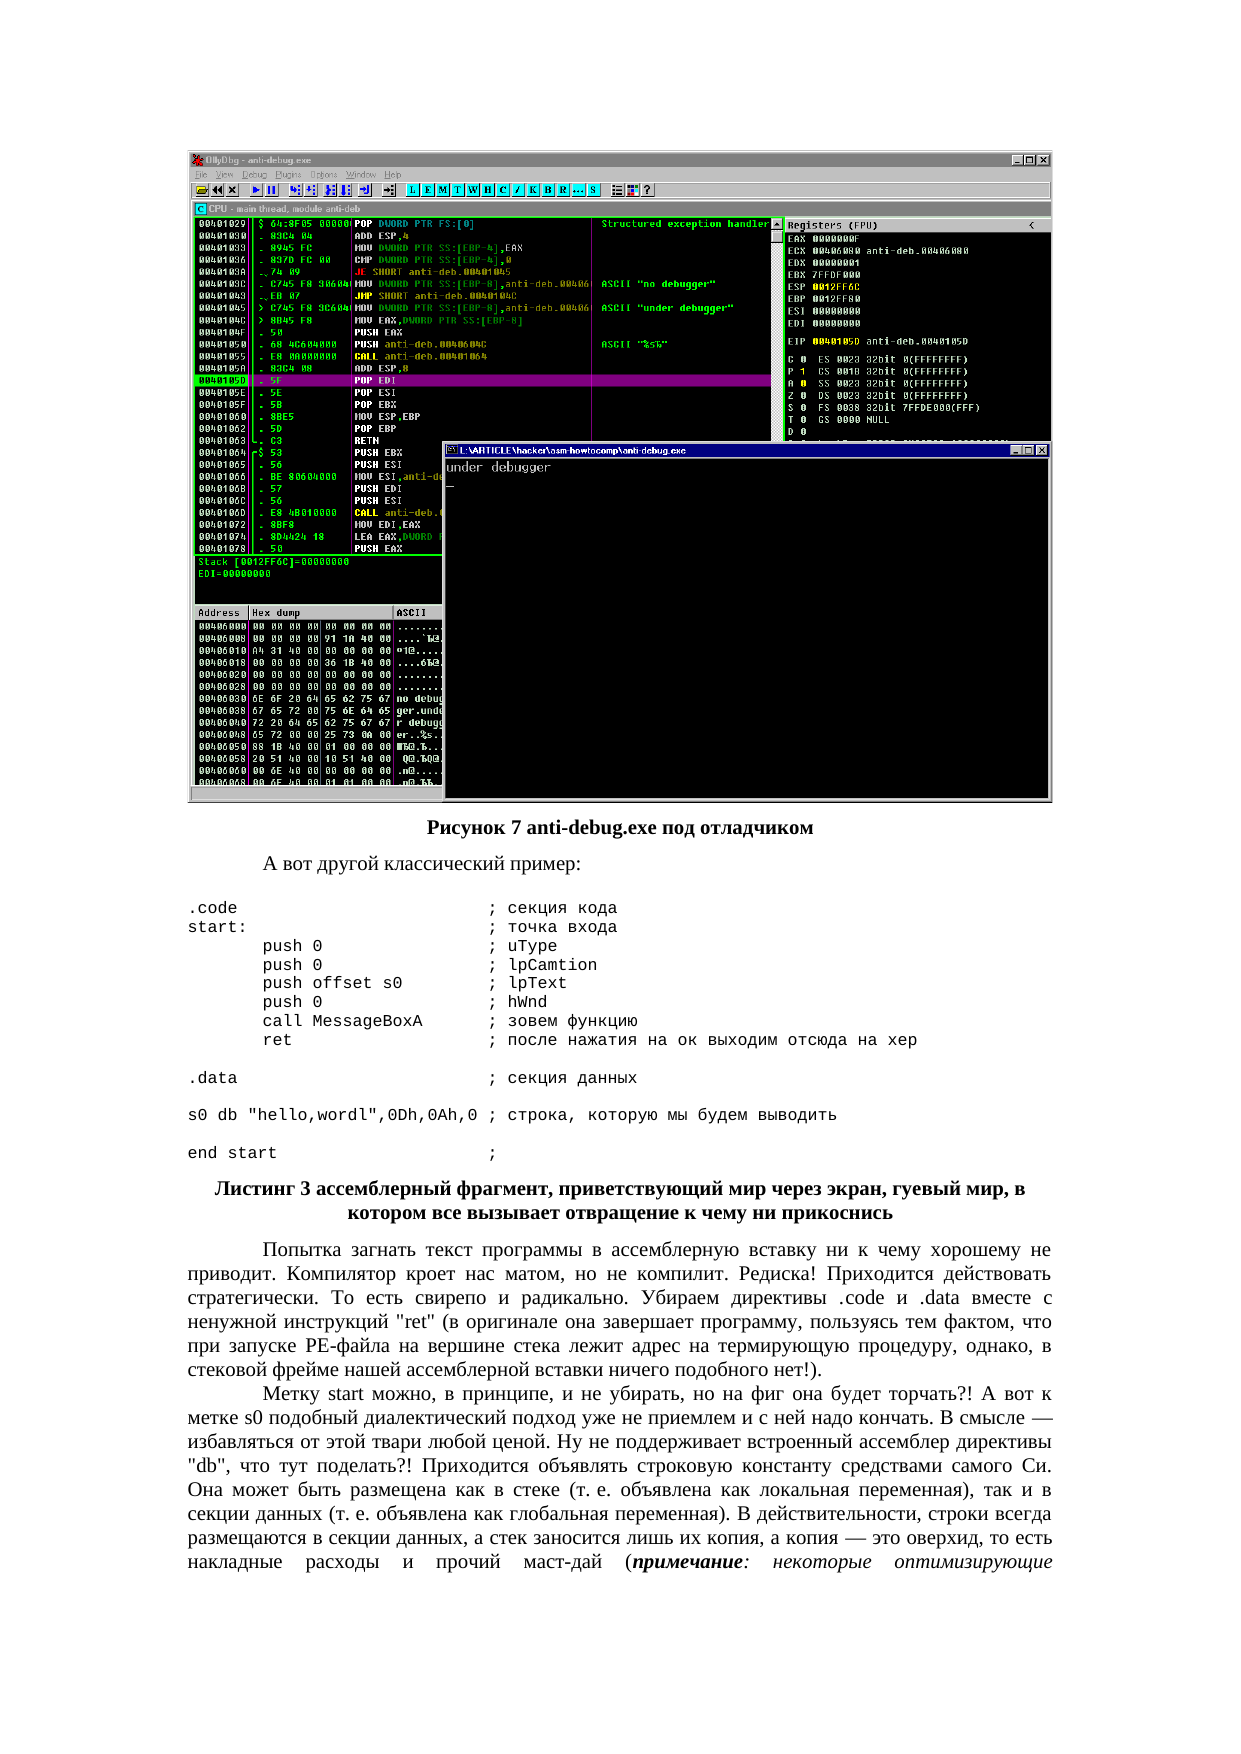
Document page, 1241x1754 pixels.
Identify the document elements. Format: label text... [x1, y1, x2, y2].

text end start ; [187, 1144, 1053, 1163]
text А вот другой классический пример: [187, 851, 1053, 875]
text call MessageBoxA ; зовем функцию [187, 1013, 1053, 1031]
text push 0 ; hWnd [187, 994, 1053, 1013]
text Рисунок 7 anti-debug.exe под отладчиком [187, 815, 1053, 839]
text push 0 ; lpCamtion [187, 956, 1053, 975]
text start: ; точка входа [187, 918, 1053, 937]
text Попытка загнать текст программы в ассемблерную вставку ни к чему хорошему не приводит. Компилятор кроет нас матом, но не компилит. Редиска! Приходится действовать стратегически. То есть свирепо и радикально. Убираем директивы .code и .data вместе с ненужной инструкций "ret" (в оригинале она завершает программу, пользуясь тем фактом, что при запуске PE-файла на вершине стека лежит адрес на термирующую процедуру, однако, в стековой фрейме нашей ассемблерной вставки ничего подобного нет!). [187, 1237, 1053, 1381]
text ret ; после нажатия на ок выходим отсюда на хер [187, 1031, 1053, 1050]
text .data ; секция данных [187, 1069, 1053, 1088]
text push offset s0 ; lpText [187, 975, 1053, 994]
text Листинг 3 ассемблерный фрагмент, приветствующий мир через экран, гуевый мир, в котором все вызывает отвращение к чему ни прикоснись [187, 1176, 1053, 1224]
picture [187, 150, 1053, 803]
text push 0 ; uType [187, 937, 1053, 956]
text .code ; секция кода [187, 899, 1053, 918]
text Метку start можно, в принципе, и не убирать, но на фиг она будет торчать?! А вот к метке s0 подобный диалектический подход уже не приемлем и с ней надо кончать. В смысле — избавляться от этой твари любой ценой. Ну не поддерживает встроенный ассемблер директивы "db", что тут поделать?! Приходится объявлять строковую константу средствами самого Си. Она может быть размещена как в стеке (т. е. объявлена как локальная переменная), так и в секции данных (т. е. объявлена как глобальная переменная). В действительности, строки всегда размещаются в секции данных, а стек заносится лишь их копия, а копия — это оверхид, то есть накладные расходы и прочий маст-дай (примечание: некоторые оптимизирующие [187, 1381, 1053, 1573]
text s0 db "hello,wordl",0Dh,0Ah,0 ; строка, которую мы будем выводить [187, 1107, 1053, 1126]
